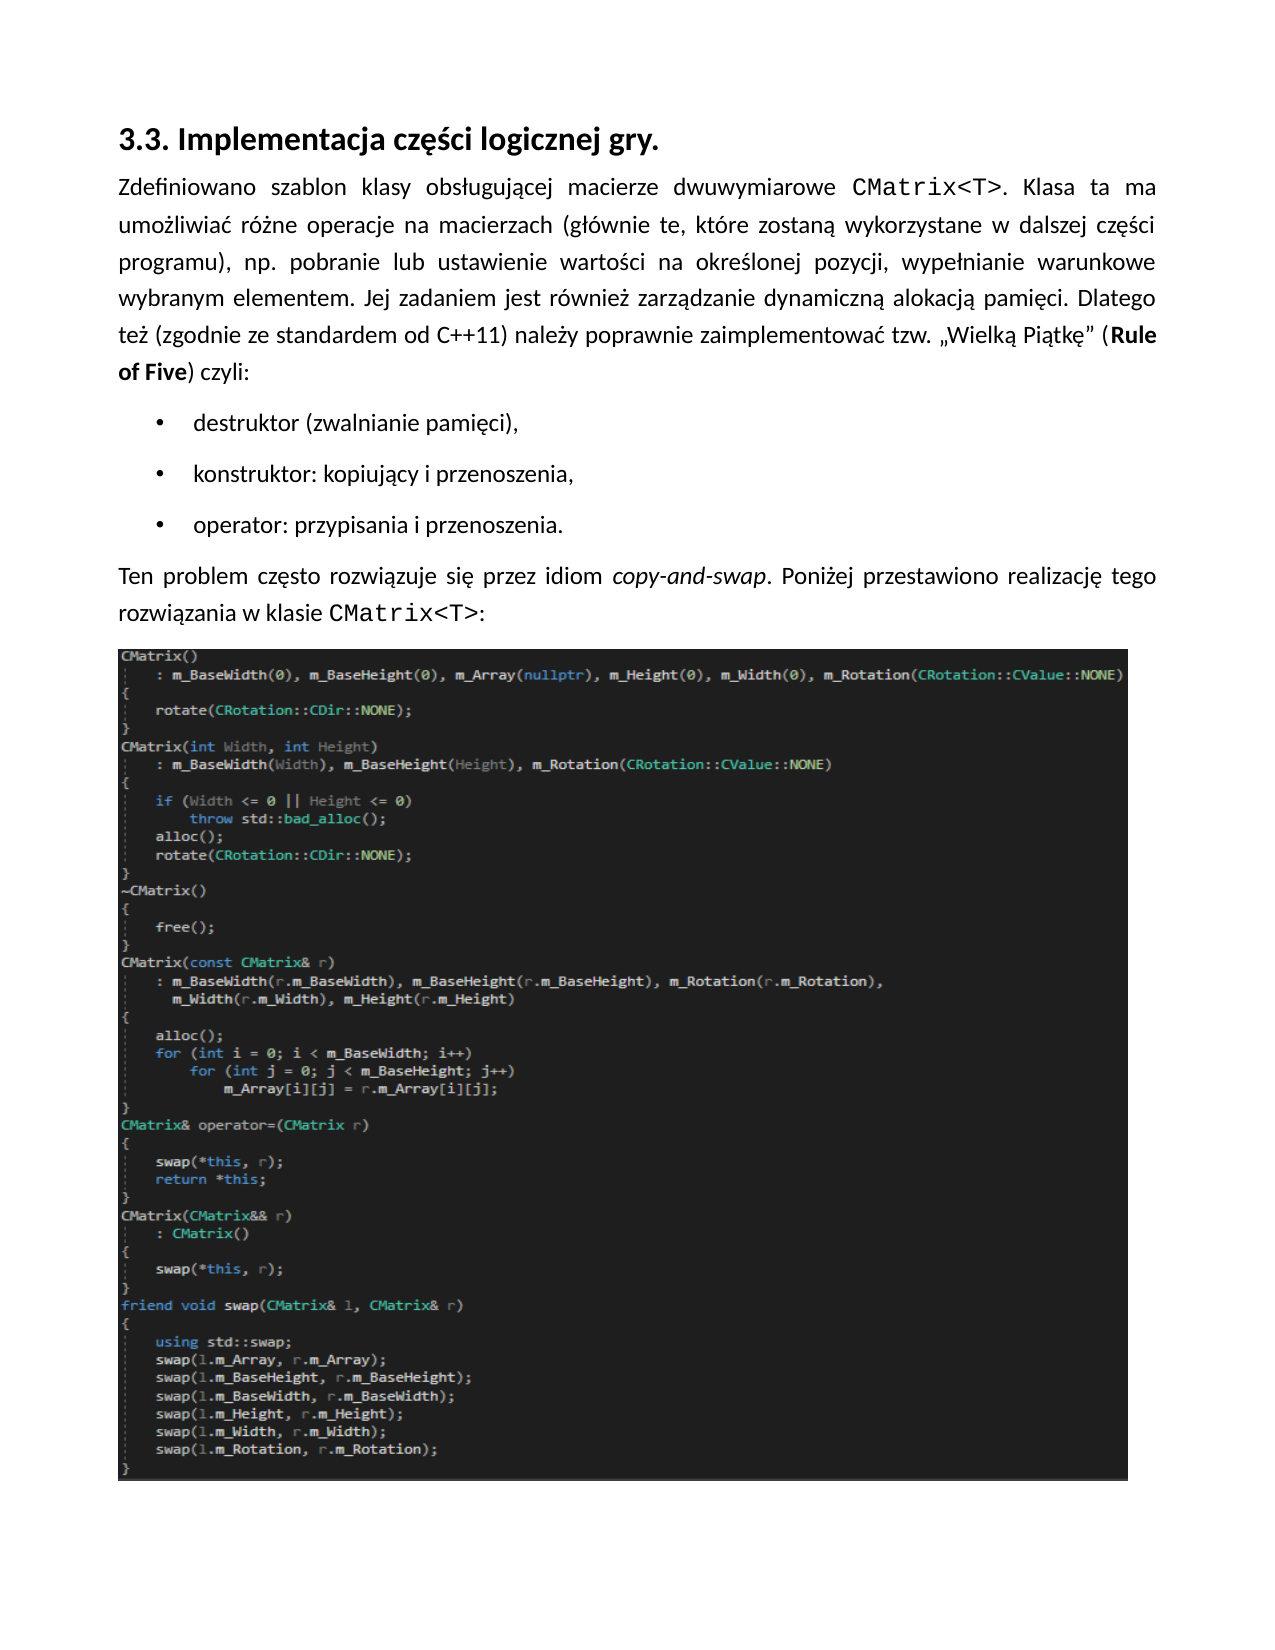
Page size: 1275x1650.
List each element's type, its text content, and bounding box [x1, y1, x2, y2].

picture [118, 649, 1128, 1481]
text Zdefiniowano szablon klasy obsługującej macierze dwuwymiarowe CMatrix<T>. Klasa ta ma umożliwiać różne operacje na macierzach (głównie te, które zostaną wykorzystane w dalszej części programu), np. pobranie lub ustawienie wartości na określonej pozycji, wypełnianie warunkowe wybranym elementem. Jej zadaniem jest również zarządzanie dynamiczną alokacją pamięci. Dlatego też (zgodnie ze standardem od C++11) należy poprawnie zaimplementować tzw. „Wielką Piątkę” (Rule of Five) czyli: [118, 172, 1157, 386]
list konstruktor: kopiujący i przenoszenia, [156, 458, 1157, 488]
list destruktor (zwalnianie pamięci), [156, 407, 1157, 437]
text Ten problem często rozwiązuje się przez idiom copy-and-swap. Poniżej przestawiono realizację tego rozwiązania w klasie CMatrix<T>: [118, 560, 1157, 628]
subtitle 3.3. Implementacja części logicznej gry. [118, 118, 1157, 159]
list operator: przypisania i przenoszenia. [156, 509, 1157, 539]
